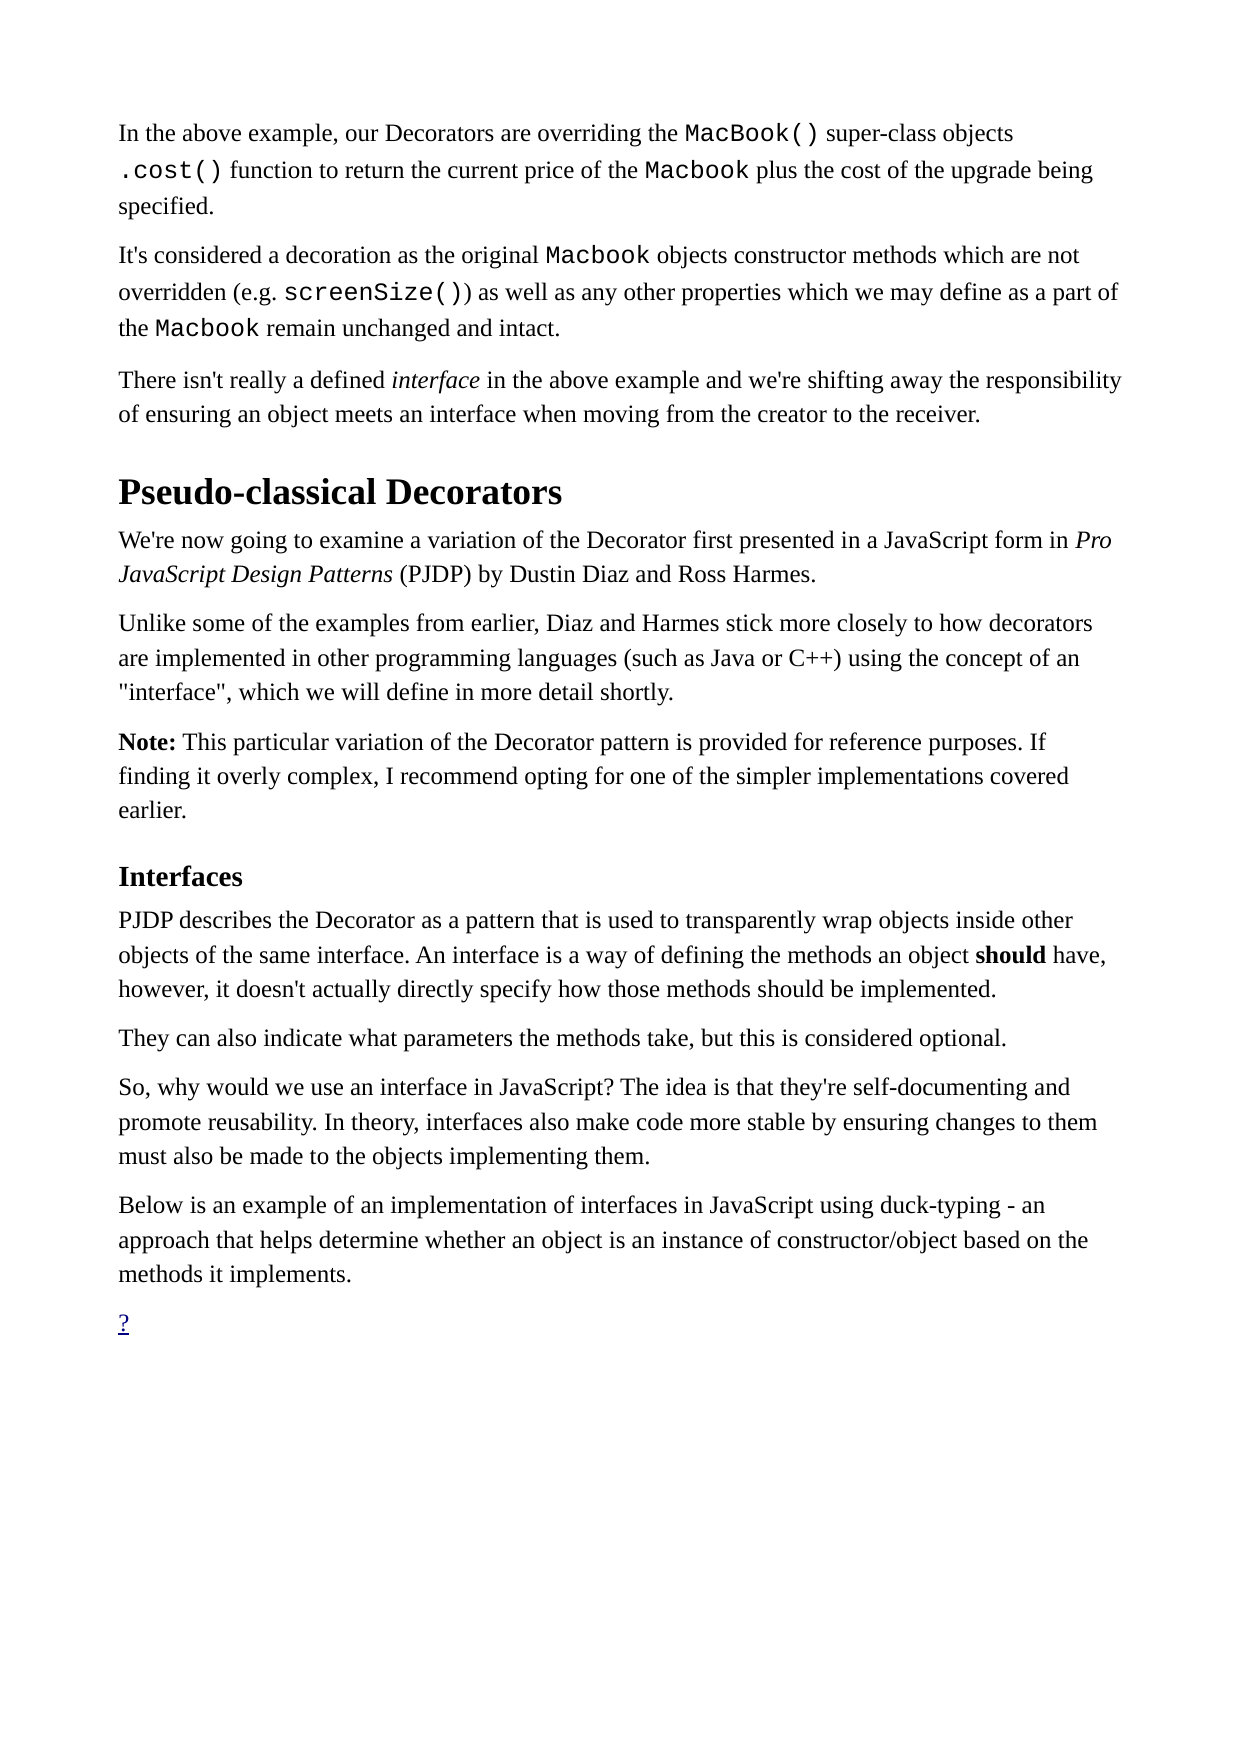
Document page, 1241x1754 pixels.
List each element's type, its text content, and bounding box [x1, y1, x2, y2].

text We're now going to examine a variation of the Decorator first presented in a JavaScript form in Pro JavaScript Design Patterns (PJDP) by Dustin Diaz and Ross Harmes. [118, 525, 1122, 588]
text It's considered a decoration as the original Macbook objects constructor methods which are not overridden (e.g. screenSize()) as well as any other properties which we may define as a part of the Macbook remain unchanged and intact. [118, 240, 1122, 344]
text Unlike some of the examples from earlier, Diaz and Harmes stick more closely to how decorators are implemented in other programming languages (such as Java or C++) using the concept of an "interface", which we will define in more detail shortly. [118, 608, 1122, 706]
subtitle Pseudo-classical Decorators [118, 469, 1122, 512]
text There isn't really a defined interface in the above example and we're shifting away the responsibility of ensuring an object meets an interface when moving from the creator to the receiver. [118, 365, 1122, 428]
text ? [118, 1308, 1122, 1337]
text PJDP describes the Decorator as a pattern that is used to transparently wrap objects inside other objects of the same interface. An interface is a way of defining the methods an object should have, however, it doesn't actually directly specify how those methods should be implemented. [118, 905, 1122, 1003]
text In the above example, our Decorators are overriding the MacBook() super-class objects .cost() function to return the current price of the Macbook plus the cost of the upgrade being specified. [118, 118, 1122, 220]
text Below is an example of an implementation of interfaces in JavaScript using duck-typing - an approach that helps determine whether an object is an instance of constructor/object based on the methods it implements. [118, 1190, 1122, 1288]
text They can also indicate what parameters the methods take, but this is considered optional. [118, 1023, 1122, 1052]
text Note: This particular variation of the Decorator pattern is provided for reference purposes. If finding it overly complex, I recommend opting for one of the simpler implementations covered earlier. [118, 727, 1122, 824]
subtitle Interfaces [118, 859, 1122, 893]
text So, why would we use an interface in JavaScript? The idea is that they're self-documenting and promote reusability. In theory, interfaces also make code more stable by ensuring changes to them must also be made to the objects implementing them. [118, 1072, 1122, 1170]
